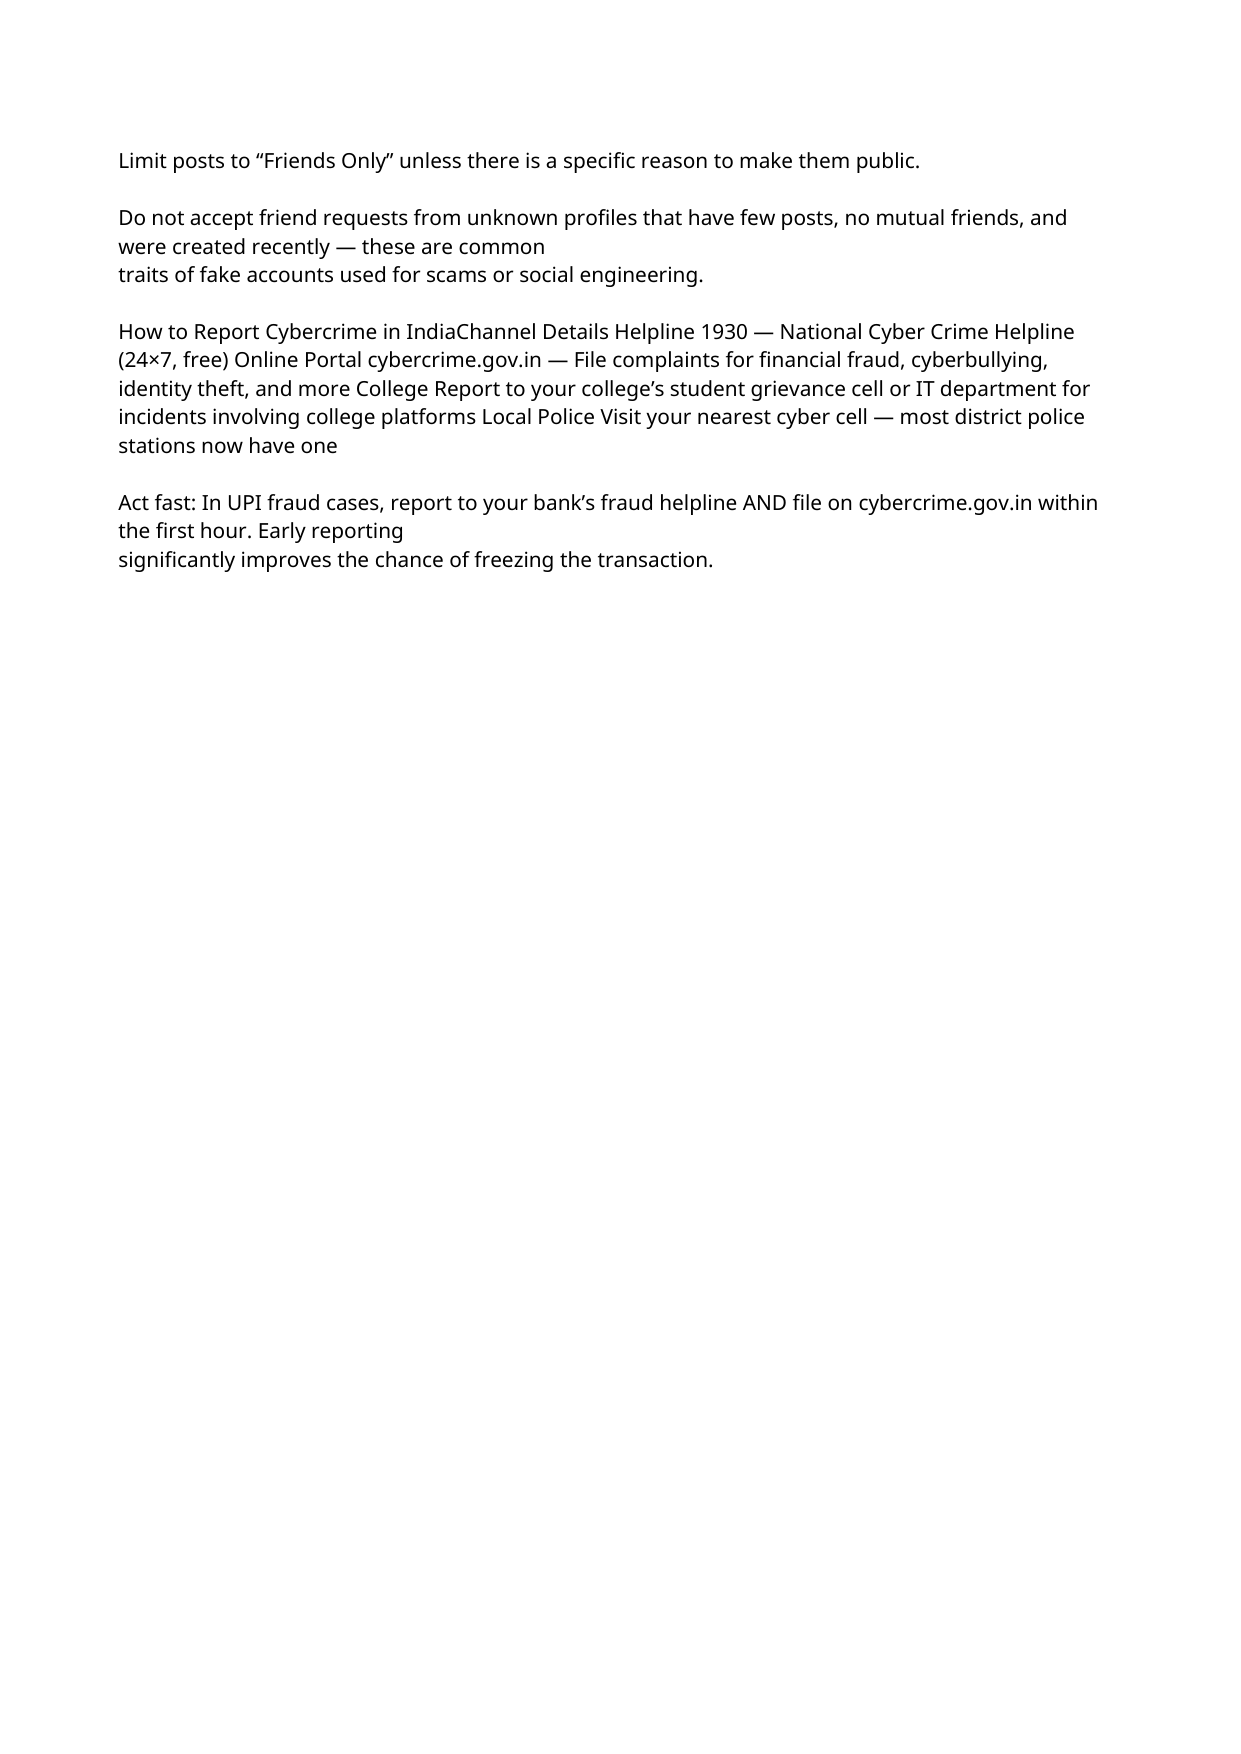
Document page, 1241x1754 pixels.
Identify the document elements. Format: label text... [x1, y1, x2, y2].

text Limit posts to “Friends Only” unless there is a specific reason to make them public. [118, 147, 1122, 175]
text Do not accept friend requests from unknown profiles that have few posts, no mutual friends, and were created recently — these are common [118, 203, 1122, 260]
text How to Report Cybercrime in IndiaChannel Details Helpline 1930 — National Cyber Crime Helpline (24×7, free) Online Portal cybercrime.gov.in — File complaints for financial fraud, cyberbullying, identity theft, and more College Report to your college’s student grievance cell or IT department for incidents involving college platforms Local Police Visit your nearest cyber cell — most district police stations now have one [118, 317, 1122, 459]
text Act fast: In UPI fraud cases, report to your bank’s fraud helpline AND file on cybercrime.gov.in within the first hour. Early reporting [118, 488, 1122, 545]
text traits of fake accounts used for scams or social engineering. [118, 260, 1122, 289]
text significantly improves the chance of freezing the transaction. [118, 545, 1122, 573]
